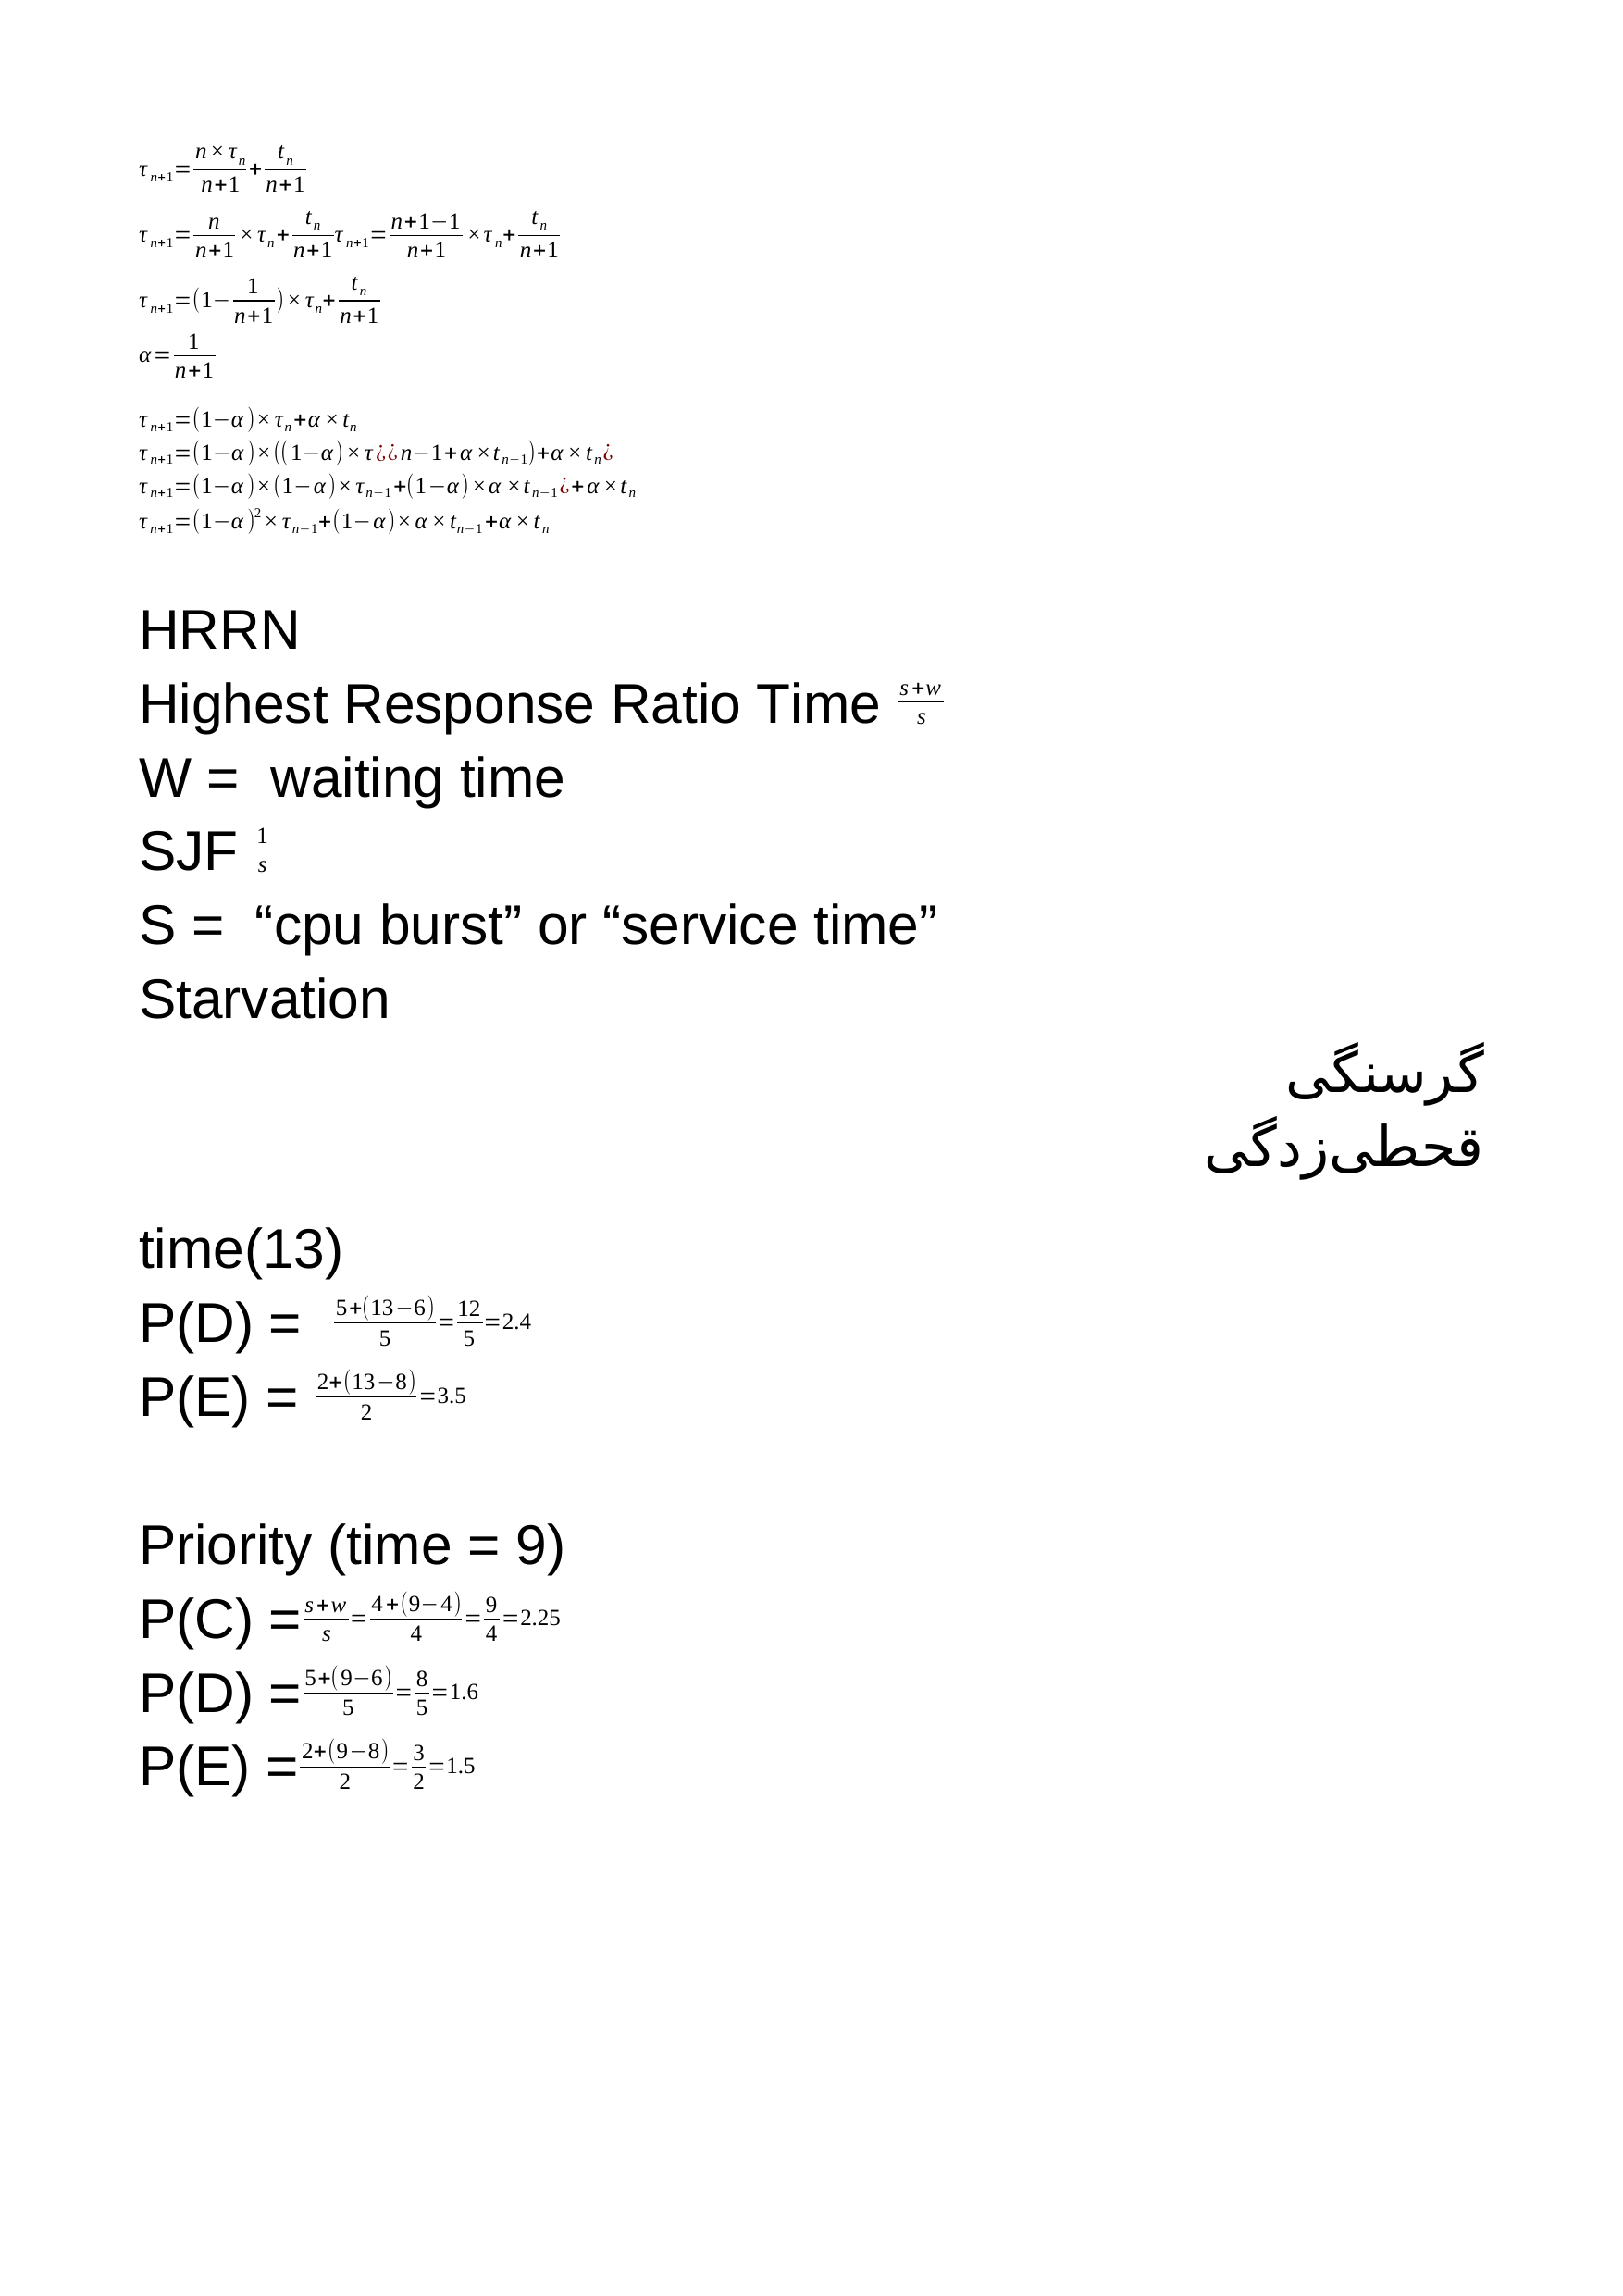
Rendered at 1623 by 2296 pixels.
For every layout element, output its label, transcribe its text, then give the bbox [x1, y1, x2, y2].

text P(E) = [139, 1364, 1484, 1428]
text P(D) = [139, 1659, 1484, 1724]
text Starvation [139, 966, 1484, 1030]
text گرسنگی [139, 1040, 1484, 1104]
text قحطی‌زدگی [139, 1114, 1484, 1178]
text W = waiting time [139, 744, 1484, 809]
text P(D) = [139, 1290, 1484, 1354]
text SJF [139, 818, 1484, 883]
text Priority (time = 9) [139, 1511, 1484, 1576]
text S = “cpu burst” or “service time” [139, 892, 1484, 956]
text Highest Response Ratio Time [139, 670, 1484, 735]
text P(E) = [139, 1733, 1484, 1798]
text P(C) = [139, 1585, 1484, 1650]
text HRRN [139, 596, 1484, 661]
text time(13) [139, 1216, 1484, 1280]
